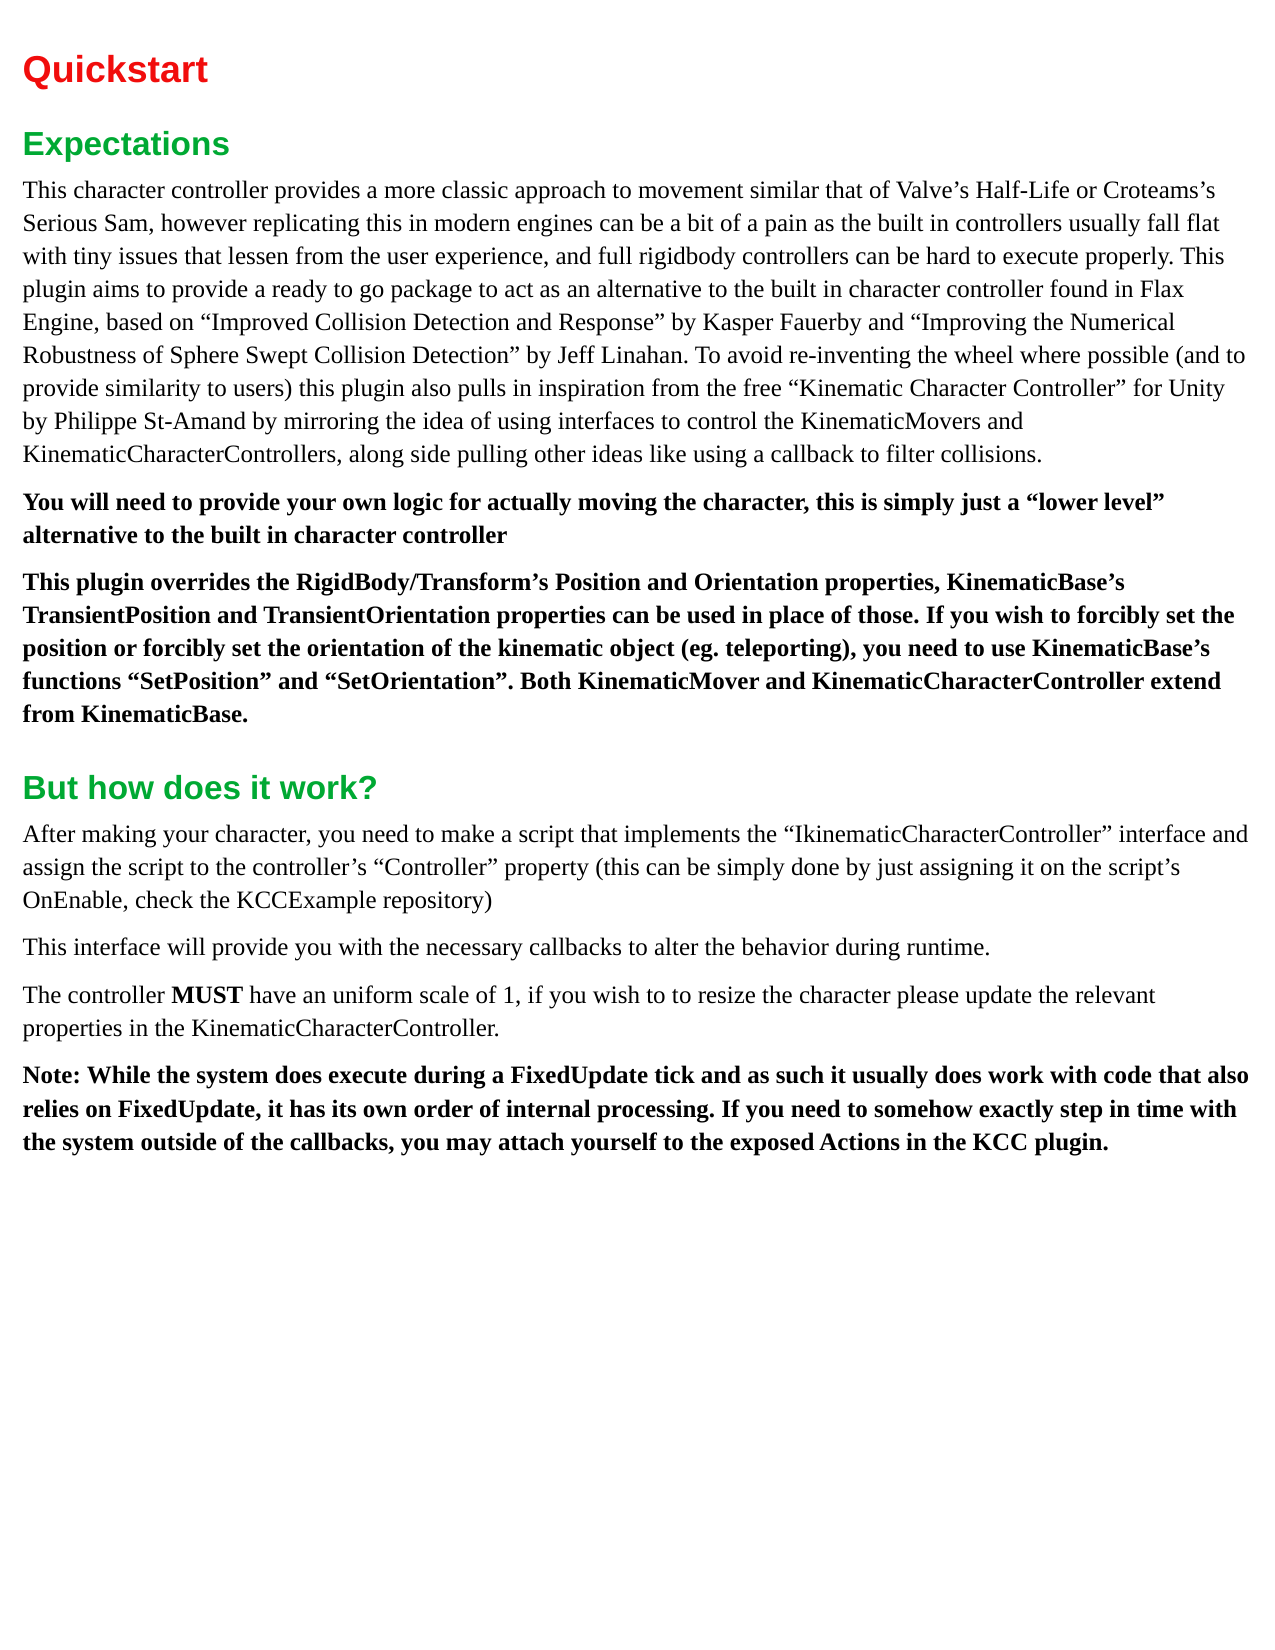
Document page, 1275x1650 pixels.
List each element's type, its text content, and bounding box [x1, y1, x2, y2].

subtitle Quickstart [22, 47, 1252, 91]
subtitle Expectations [22, 124, 1252, 162]
text This plugin overrides the RigidBody/Transform’s Position and Orientation properties, KinematicBase’s TransientPosition and TransientOrientation properties can be used in place of those. If you wish to forcibly set the position or forcibly set the orientation of the kinematic object (eg. teleporting), you need to use KinematicBase’s functions “SetPosition” and “SetOrientation”. Both KinematicMover and KinematicCharacterController extend from KinematicBase. [22, 567, 1252, 728]
text This character controller provides a more classic approach to movement similar that of Valve’s Half-Life or Croteams’s Serious Sam, however replicating this in modern engines can be a bit of a pain as the built in controllers usually fall flat with tiny issues that lessen from the user experience, and full rigidbody controllers can be hard to execute properly. This plugin aims to provide a ready to go package to act as an alternative to the built in character controller found in Flax Engine, based on “Improved Collision Detection and Response” by Kasper Fauerby and “Improving the Numerical Robustness of Sphere Swept Collision Detection” by Jeff Linahan. To avoid re-inventing the wheel where possible (and to provide similarity to users) this plugin also pulls in inspiration from the free “Kinematic Character Controller” for Unity by Philippe St-Amand by mirroring the idea of using interfaces to control the KinematicMovers and KinematicCharacterControllers, along side pulling other ideas like using a callback to filter collisions. [22, 175, 1252, 468]
text This interface will provide you with the necessary callbacks to alter the behavior during runtime. [22, 932, 1252, 961]
text You will need to provide your own logic for actually moving the character, this is simply just a “lower level” alternative to the built in character controller [22, 487, 1252, 548]
text The controller MUST have an uniform scale of 1, if you wish to to resize the character please update the relevant properties in the KinematicCharacterController. [22, 980, 1252, 1042]
text Note: While the system does execute during a FixedUpdate tick and as such it usually does work with code that also relies on FixedUpdate, it has its own order of internal processing. If you need to somehow exactly step in time with the system outside of the callbacks, you may attach yourself to the exposed Actions in the KCC plugin. [22, 1061, 1252, 1155]
text After making your character, you need to make a script that implements the “IkinematicCharacterController” interface and assign the script to the controller’s “Controller” property (this can be simply done by just assigning it on the script’s OnEnable, check the KCCExample repository) [22, 819, 1252, 913]
subtitle But how does it work? [22, 768, 1252, 806]
